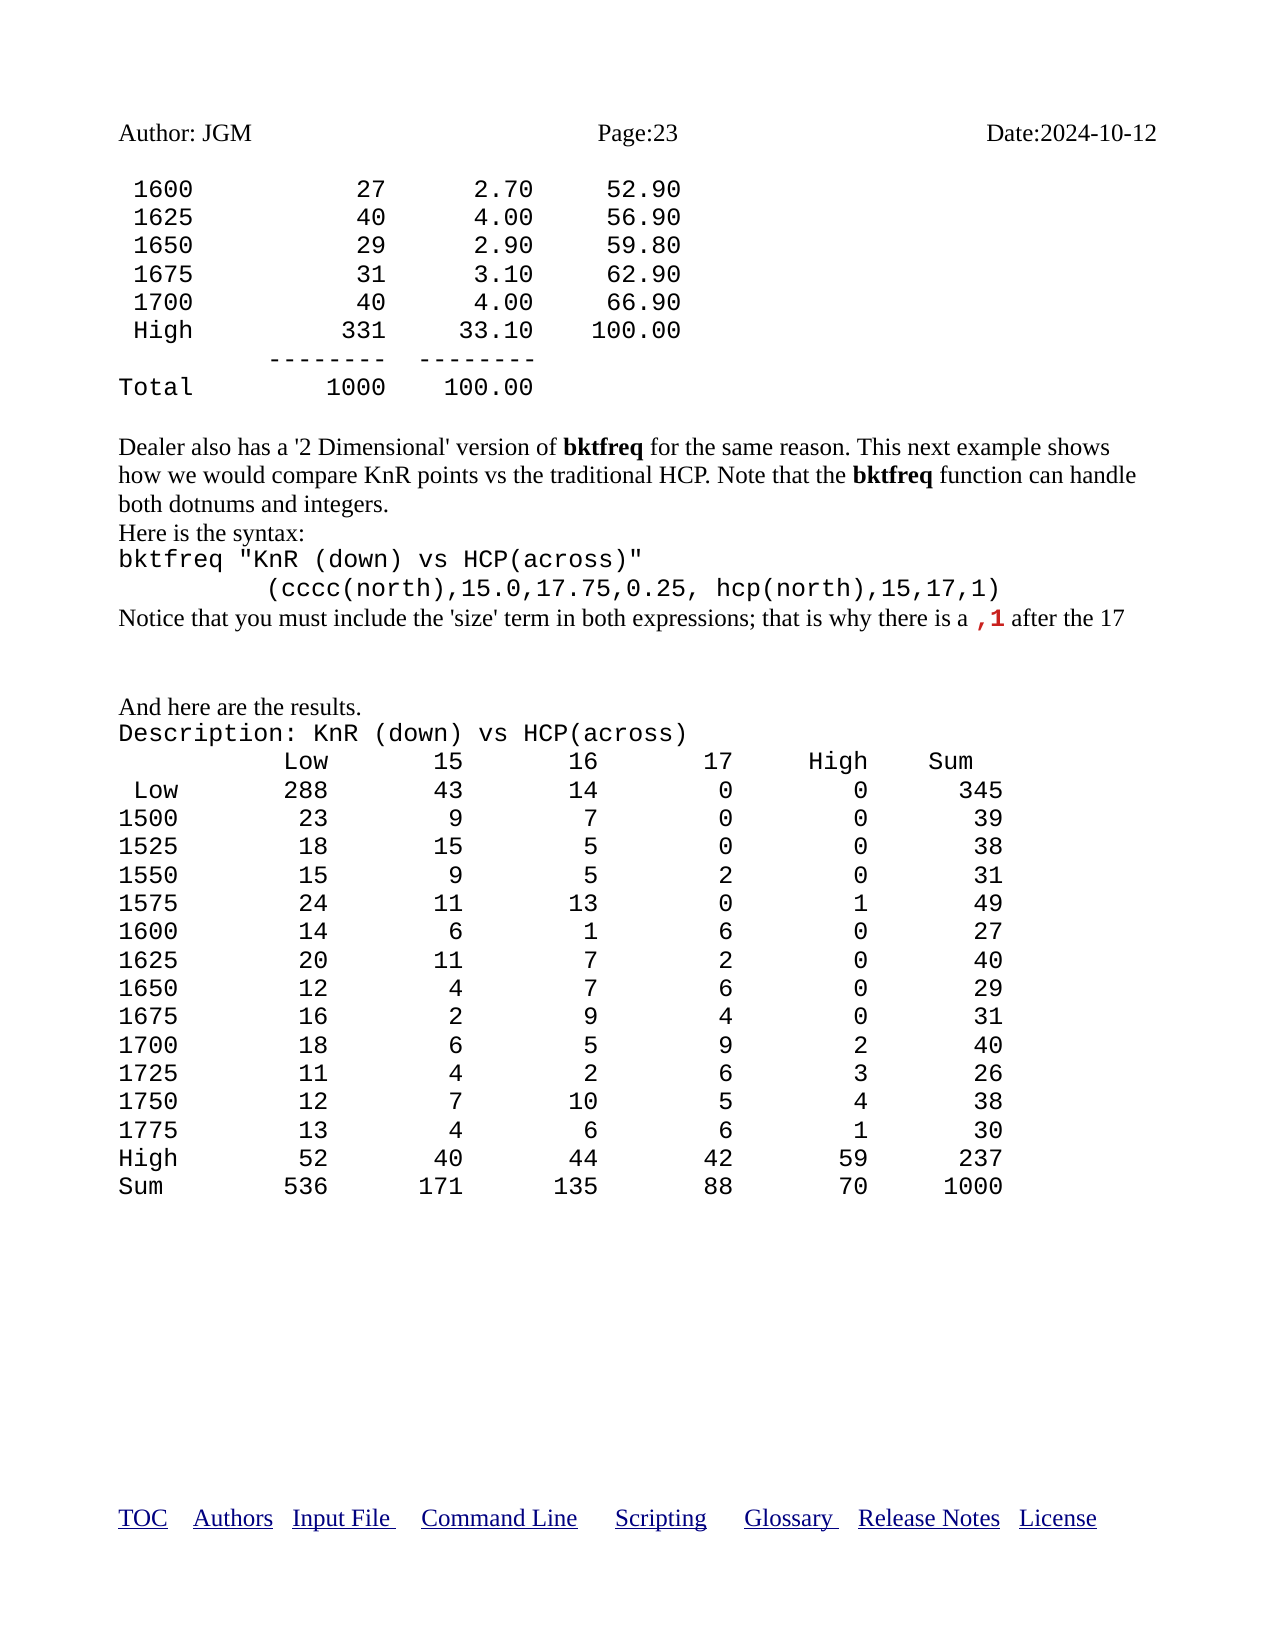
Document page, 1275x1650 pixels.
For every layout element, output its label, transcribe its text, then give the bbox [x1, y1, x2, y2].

text High 331 33.10 100.00 [118, 318, 1157, 346]
text Total 1000 100.00 [118, 375, 1157, 403]
text 1675 16 2 9 4 0 31 [118, 1004, 1157, 1032]
text 1650 29 2.90 59.80 [118, 233, 1157, 261]
text 1625 20 11 7 2 0 40 [118, 947, 1157, 976]
text 1550 15 9 5 2 0 31 [118, 862, 1157, 891]
text 1775 13 4 6 6 1 30 [118, 1117, 1157, 1146]
text 1525 18 15 5 0 0 38 [118, 834, 1157, 862]
text -------- -------- [118, 346, 1157, 375]
text Low 15 16 17 High Sum [118, 749, 1157, 777]
text 1600 14 6 1 6 0 27 [118, 919, 1157, 947]
text bktfreq "KnR (down) vs HCP(across)" [118, 547, 1157, 575]
text High 52 40 44 42 59 237 [118, 1146, 1157, 1174]
text 1650 12 4 7 6 0 29 [118, 976, 1157, 1004]
text And here are the results. [118, 692, 1157, 721]
text 1750 12 7 10 5 4 38 [118, 1089, 1157, 1117]
text (cccc(north),15.0,17.75,0.25, hcp(north),15,17,1) [118, 575, 1157, 603]
text 1675 31 3.10 62.90 [118, 261, 1157, 290]
text Low 288 43 14 0 0 345 [118, 777, 1157, 806]
text Dealer also has a '2 Dimensional' version of bktfreq for the same reason. This next example shows how we would compare KnR points vs the traditional HCP. Note that the bktfreq function can handle both dotnums and integers. [118, 432, 1157, 518]
text 1700 18 6 5 9 2 40 [118, 1032, 1157, 1061]
text 1600 27 2.70 52.90 [118, 176, 1157, 205]
text 1575 24 11 13 0 1 49 [118, 891, 1157, 919]
text 1625 40 4.00 56.90 [118, 205, 1157, 233]
text Sum 536 171 135 88 70 1000 [118, 1174, 1157, 1202]
text 1700 40 4.00 66.90 [118, 290, 1157, 318]
text Here is the syntax: [118, 518, 1157, 547]
text Description: KnR (down) vs HCP(across) [118, 721, 1157, 749]
text 1725 11 4 2 6 3 26 [118, 1061, 1157, 1089]
text Notice that you must include the 'size' term in both expressions; that is why there is a ,1 after the 17 [118, 603, 1157, 634]
text 1500 23 9 7 0 0 39 [118, 806, 1157, 834]
